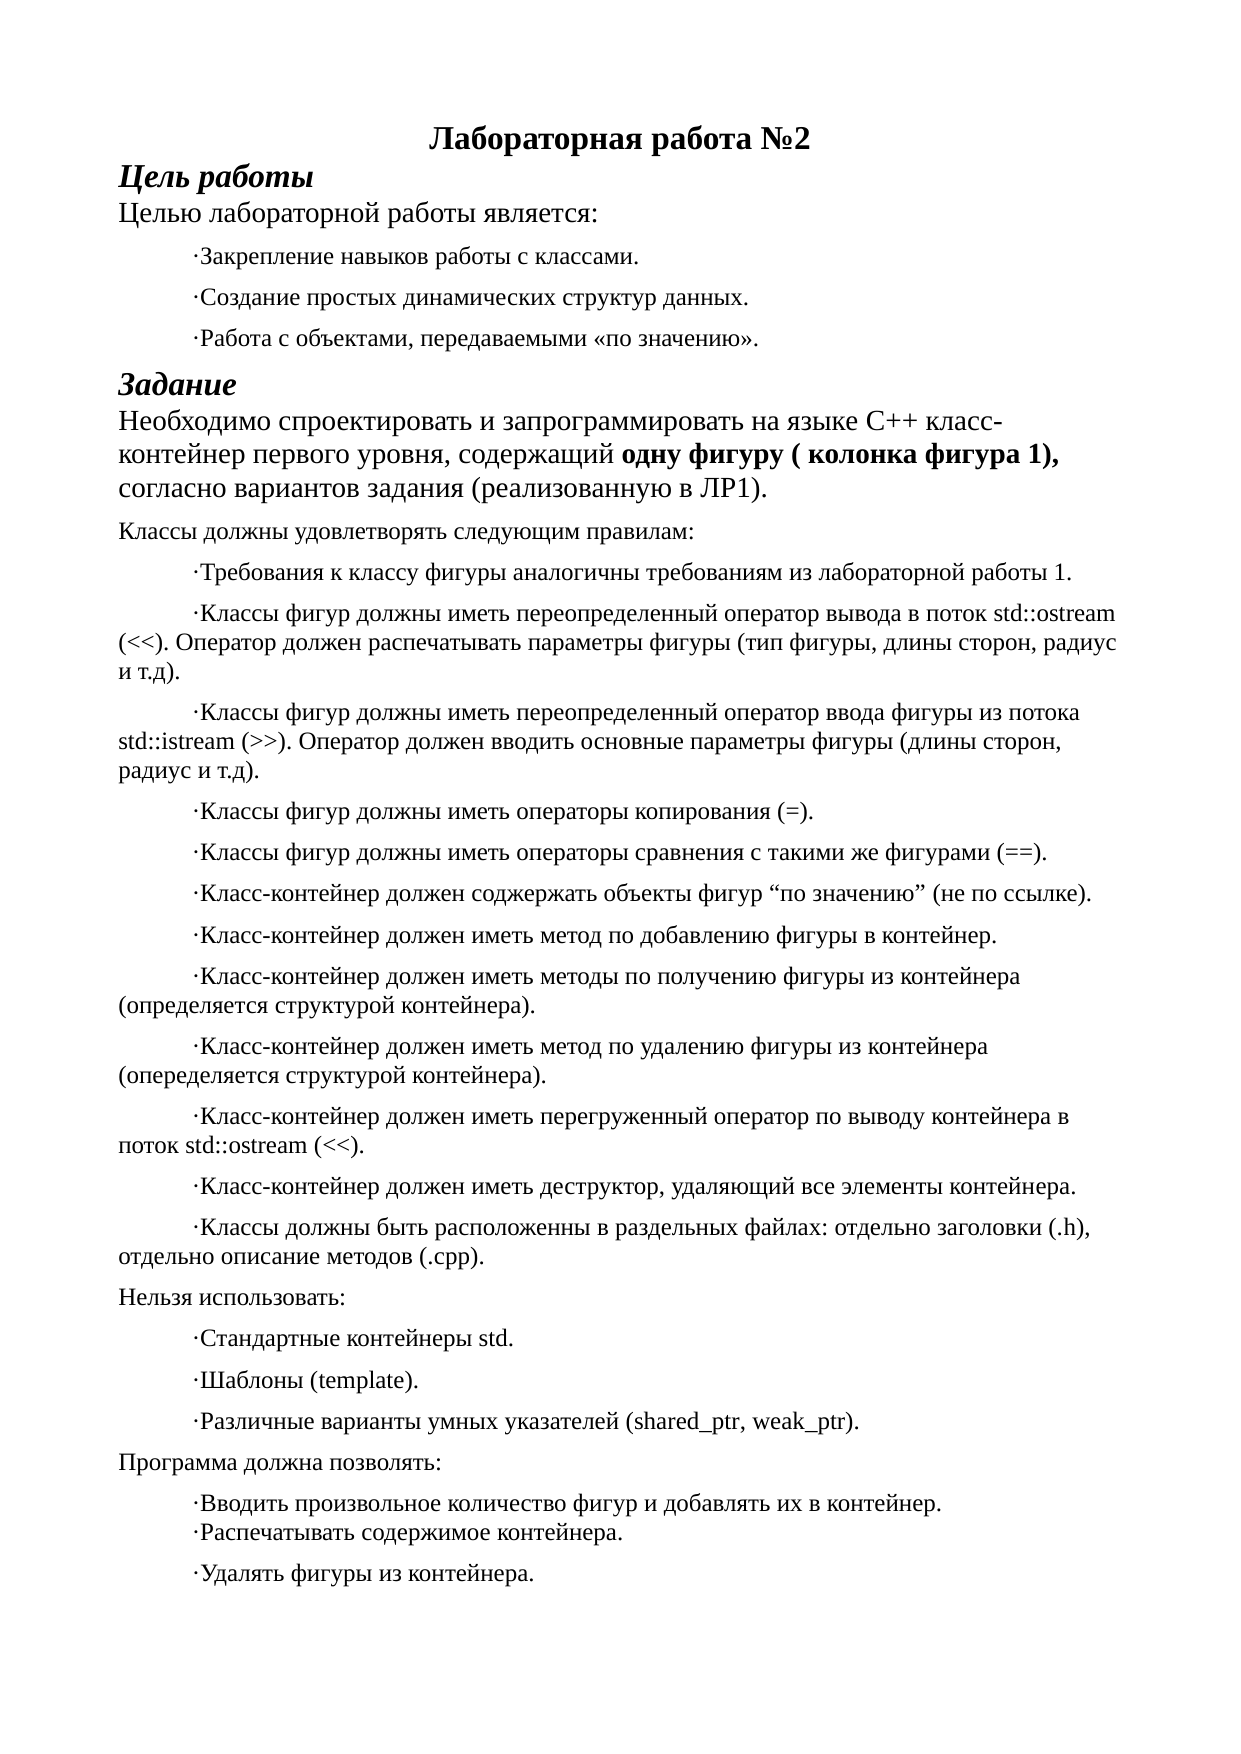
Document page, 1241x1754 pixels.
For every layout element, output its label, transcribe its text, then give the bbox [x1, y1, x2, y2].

text ·Класс-контейнер должен иметь метод по удалению фигуры из контейнера (опеределяется структурой контейнера). [81, 1031, 1122, 1088]
text Программа должна позволять: [118, 1447, 1122, 1476]
text Целью лабораторной работы является: [118, 195, 1122, 228]
text ·Работа с объектами, передаваемыми «по значению». [81, 323, 1122, 352]
text ·Классы должны быть расположенны в раздельных файлах: отдельно заголовки (.h), отдельно описание методов (.cpp). [81, 1212, 1122, 1270]
text ·Требования к классу фигуры аналогичны требованиям из лабораторной работы 1. [81, 557, 1122, 586]
text Лабораторная работа №2 [118, 118, 1122, 156]
text ·Шаблоны (template). [81, 1365, 1122, 1393]
text ·Закрепление навыков работы с классами. [81, 241, 1122, 269]
text ·Класс-контейнер должен иметь деструктор, удаляющий все элементы контейнера. [81, 1171, 1122, 1200]
text ·Класс-контейнер должен иметь метод по добавлению фигуры в контейнер. [81, 920, 1122, 948]
text Классы должны удовлетворять следующим правилам: [118, 516, 1122, 545]
text ·Класс-контейнер должен иметь перегруженный оператор по выводу контейнера в поток std::ostream (<<). [81, 1101, 1122, 1158]
text ·Вводить произвольное количество фигур и добавлять их в контейнер. ·Распечатывать содержимое контейнера. [81, 1488, 1122, 1546]
text Цель работы [118, 156, 1122, 195]
text ·Классы фигур должны иметь операторы сравнения с такими же фигурами (==). [81, 837, 1122, 866]
text Нельзя использовать: [118, 1282, 1122, 1311]
text ·Класс-контейнер должен соджержать объекты фигур “по значению” (не по ссылке). [81, 878, 1122, 907]
text Задание [118, 364, 1122, 403]
text ·Удалять фигуры из контейнера. [81, 1558, 1122, 1587]
text ·Стандартные контейнеры std. [81, 1323, 1122, 1352]
text ·Классы фигур должны иметь операторы копирования (=). [81, 796, 1122, 825]
text ·Класс-контейнер должен иметь методы по получению фигуры из контейнера (определяется структурой контейнера). [81, 961, 1122, 1018]
text ·Классы фигур должны иметь переопределенный оператор вывода в поток std::ostream (<<). Оператор должен распечатывать параметры фигуры (тип фигуры, длины сторон, радиус и т.д). [81, 598, 1122, 685]
text ·Классы фигур должны иметь переопределенный оператор ввода фигуры из потока std::istream (>>). Оператор должен вводить основные параметры фигуры (длины сторон, радиус и т.д). [81, 697, 1122, 783]
text Необходимо спроектировать и запрограммировать на языке C++ класс-контейнер первого уровня, содержащий одну фигуру ( колонка фигура 1), согласно вариантов задания (реализованную в ЛР1). [118, 403, 1122, 503]
text ·Различные варианты умных указателей (shared_ptr, weak_ptr). [81, 1406, 1122, 1435]
text ·Создание простых динамических структур данных. [81, 282, 1122, 311]
